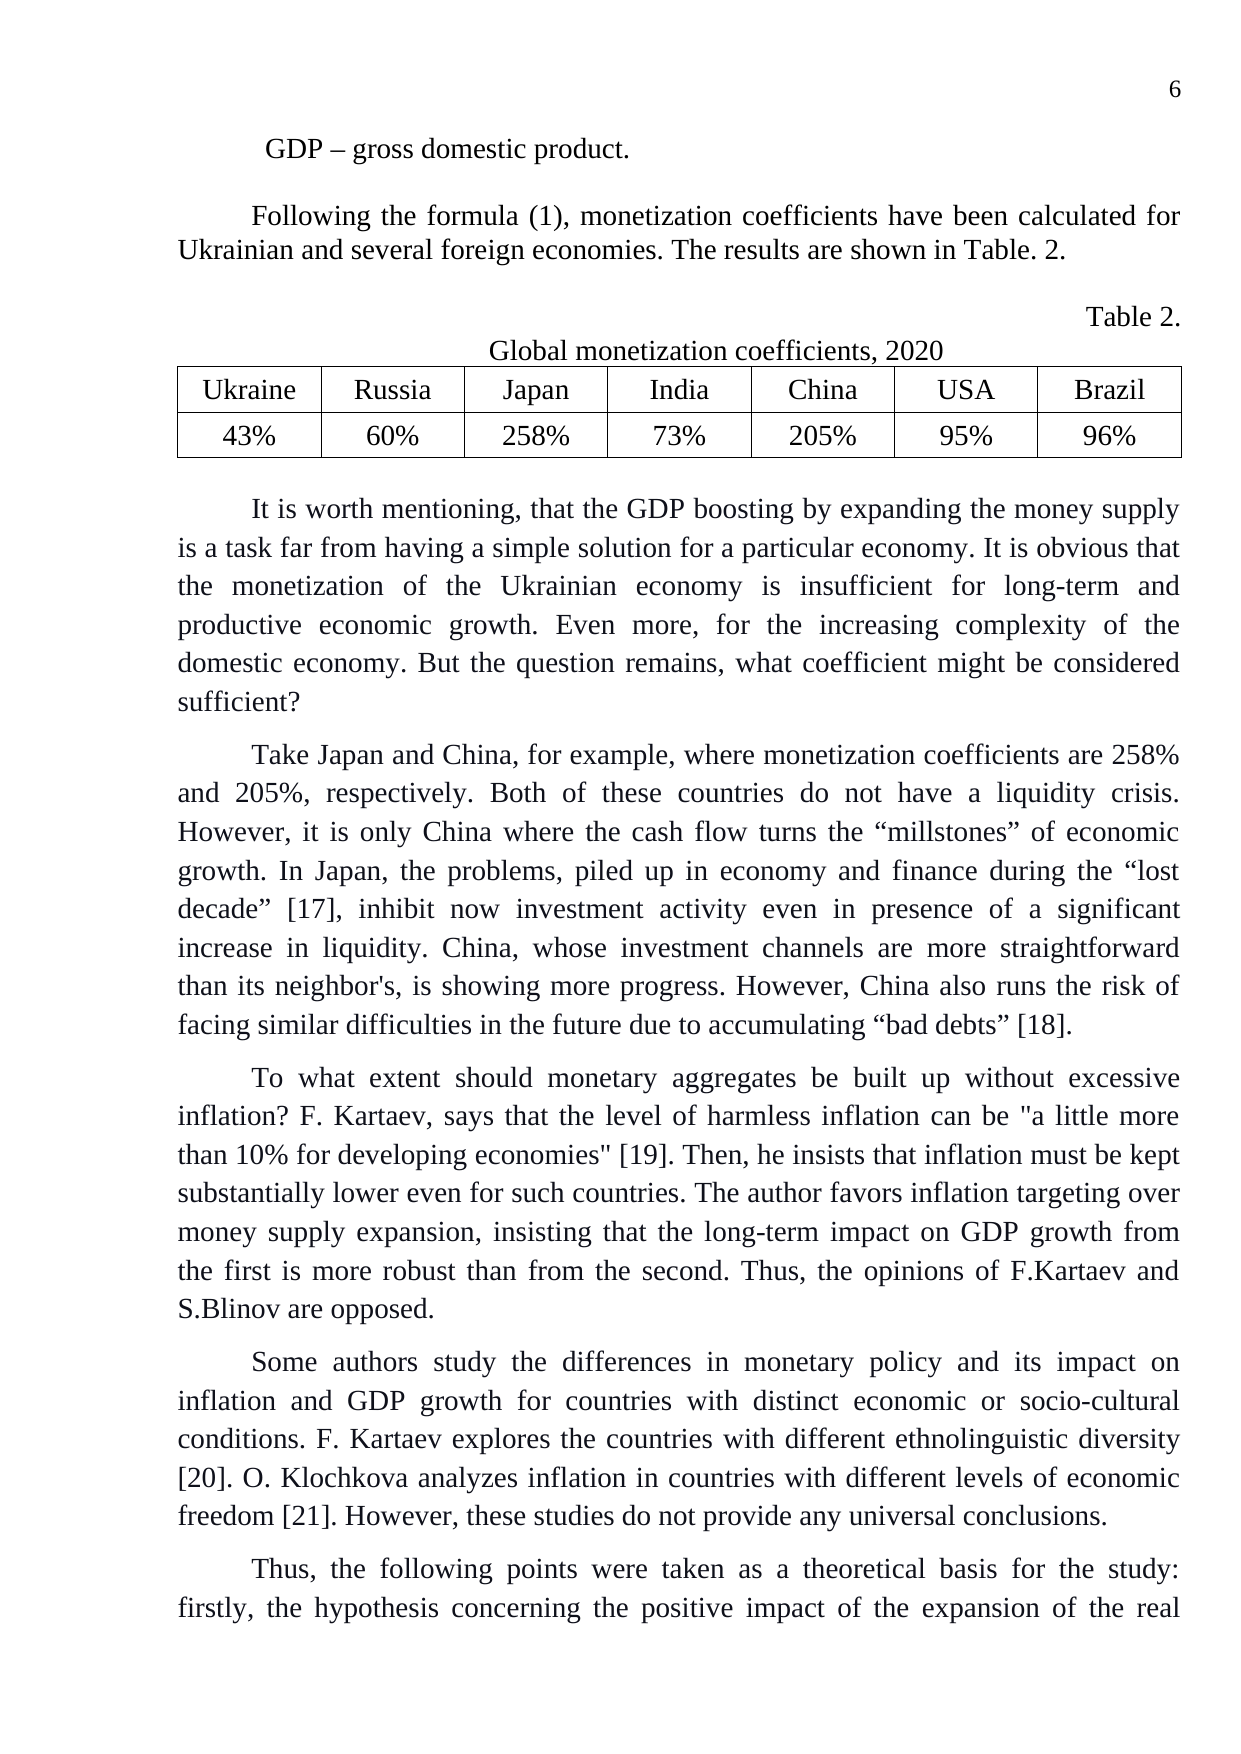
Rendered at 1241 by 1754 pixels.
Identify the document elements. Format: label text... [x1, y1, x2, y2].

table_cell 96% [1038, 413, 1181, 457]
table_cell 205% [752, 413, 894, 457]
table_cell 43% [178, 413, 321, 457]
table_cell 95% [895, 413, 1037, 457]
text Global monetization coefficients, 2020 [177, 333, 1181, 366]
table_header Russia [322, 367, 464, 412]
table_header USA [895, 367, 1037, 412]
table_cell 73% [608, 413, 751, 457]
table_cell 60% [322, 413, 464, 457]
table_header Brazil [1038, 367, 1181, 412]
table_cell 258% [465, 413, 607, 457]
table_header India [608, 367, 751, 412]
table_header China [752, 367, 894, 412]
text Table 2. [177, 299, 1181, 333]
text It is worth mentioning, that the GDP boosting by expanding the money supply is a task far from having a simple solution for a particular economy. It is obvious that the monetization of the Ukrainian economy is insufficient for long-term and productive economic growth. Even more, for the increasing complexity of the domestic economy. But the question remains, what coefficient might be considered sufficient? [177, 491, 1181, 717]
text Thus, the following points were taken as a theoretical basis for the study: firstly, the hypothesis concerning the positive impact of the expansion of the real [177, 1552, 1181, 1624]
text Take Japan and China, for example, where monetization coefficients are 258% and 205%, respectively. Both of these countries do not have a liquidity crisis. However, it is only China where the cash flow turns the “millstones” of economic growth. In Japan, the problems, piled up in economy and finance during the “lost decade” [17], inhibit now investment activity even in presence of a significant increase in liquidity. China, whose investment channels are more straightforward than its neighbor's, is showing more progress. However, China also runs the risk of facing similar difficulties in the future due to accumulating “bad debts” [18]. [177, 737, 1181, 1040]
text To what extent should monetary aggregates be built up without excessive inflation? F. Kartaev, says that the level of harmless inflation can be "a little more than 10% for developing economies" [19]. Then, he insists that inflation must be kept substantially lower even for such countries. The author favors inflation targeting over money supply expansion, insisting that the long-term impact on GDP growth from the first is more robust than from the second. Thus, the opinions of F.Kartaev and S.Blinov are opposed. [177, 1060, 1181, 1325]
table_header Ukraine [178, 367, 321, 412]
text GDP – gross domestic product. [177, 131, 1181, 165]
table_header Japan [465, 367, 607, 412]
text Following the formula (1), monetization coefficients have been calculated for Ukrainian and several foreign economies. The results are shown in Table. 2. [177, 198, 1181, 266]
text Some authors study the differences in monetary policy and its impact on inflation and GDP growth for countries with distinct economic or socio-cultural conditions. F. Kartaev explores the countries with different ethnolinguistic diversity [20]. O. Klochkova analyzes inflation in countries with different levels of economic freedom [21]. However, these studies do not provide any universal conclusions. [177, 1344, 1181, 1532]
